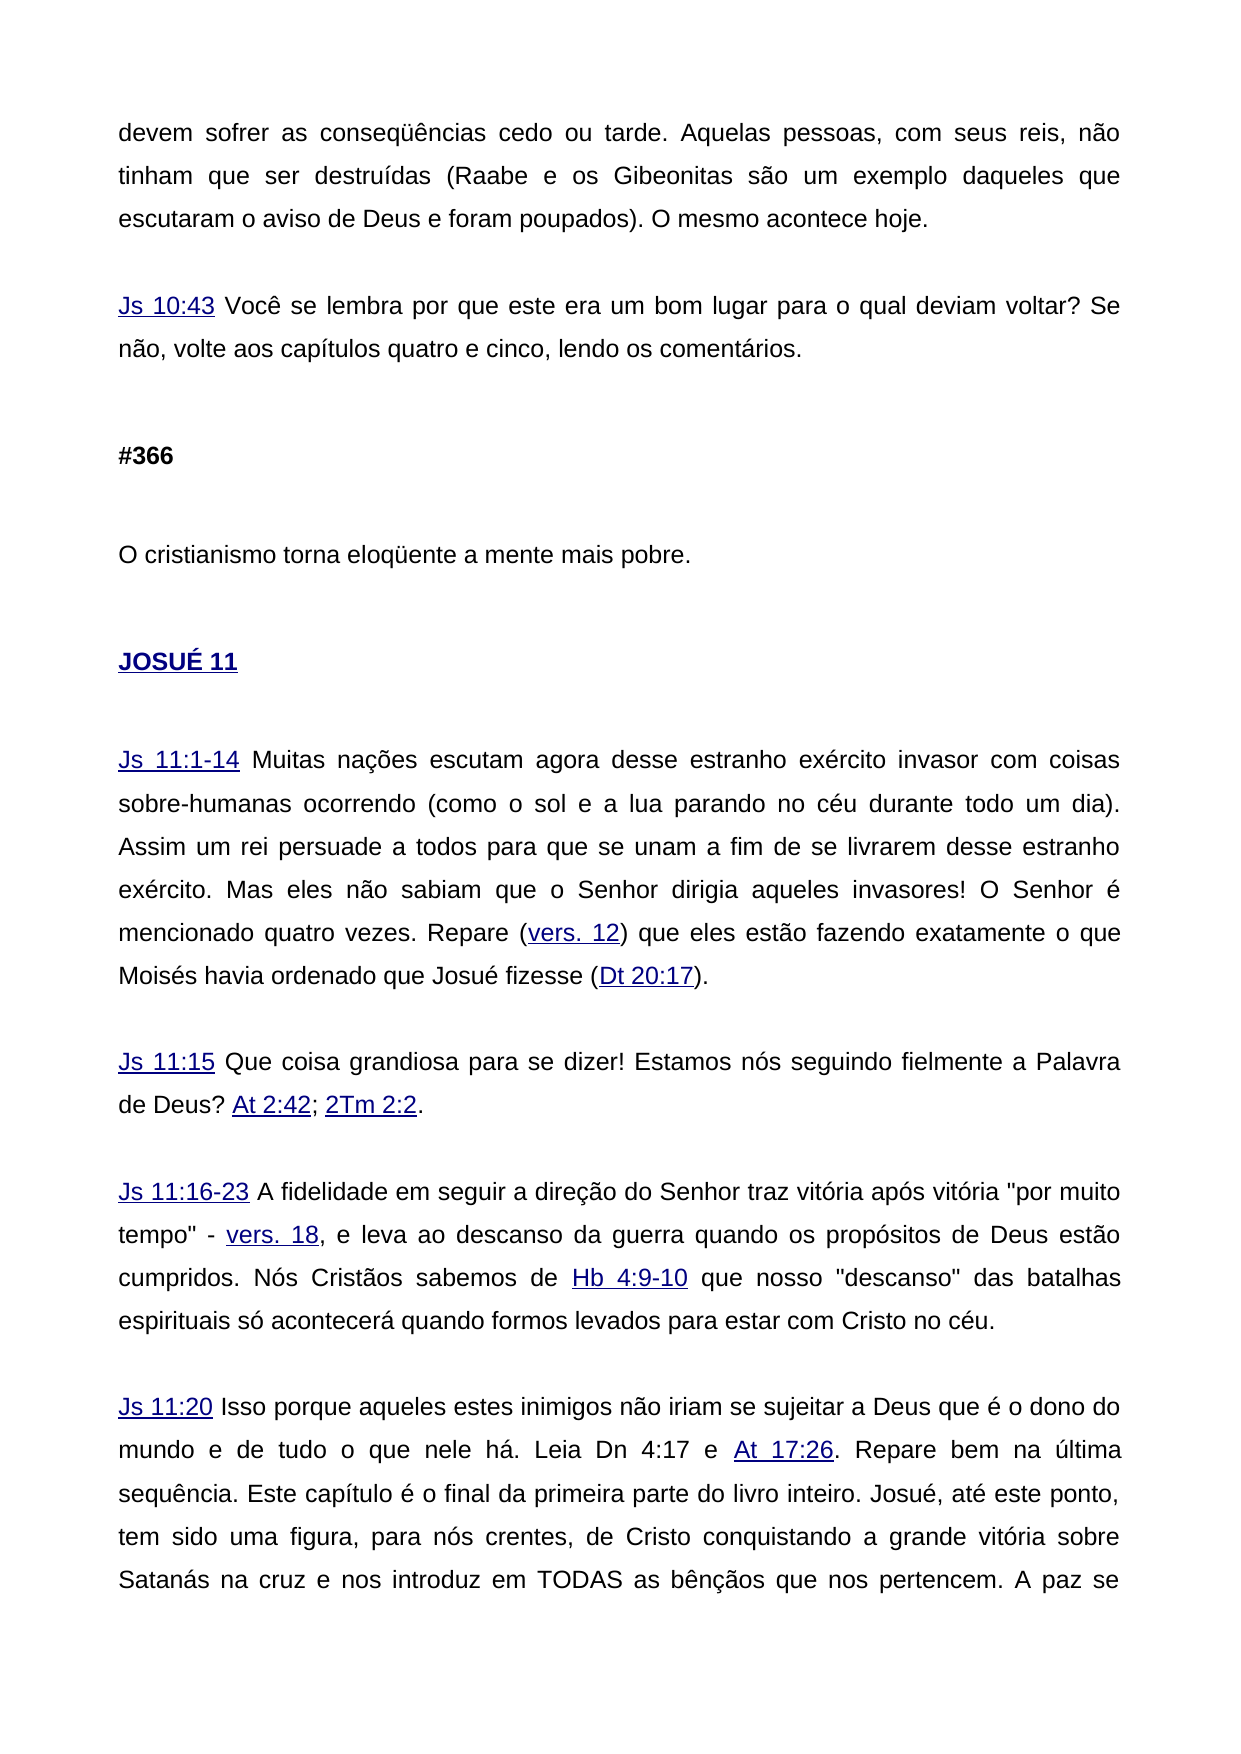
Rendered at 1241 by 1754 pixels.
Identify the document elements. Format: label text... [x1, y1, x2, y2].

subtitle #366 [118, 441, 1122, 469]
text Js 10:43 Você se lembra por que este era um bom lugar para o qual deviam voltar? Se não, volte aos capítulos quatro e cinco, lendo os comentários. [118, 291, 1122, 362]
text devem sofrer as conseqüências cedo ou tarde. Aquelas pessoas, com seus reis, não tinham que ser destruídas (Raabe e os Gibeonitas são um exemplo daqueles que escutaram o aviso de Deus e foram poupados). O mesmo acontece hoje. [118, 118, 1122, 233]
text Js 11:15 Que coisa grandiosa para se dizer! Estamos nós seguindo fielmente a Palavra de Deus? At 2:42; 2Tm 2:2. [118, 1047, 1122, 1119]
text Js 11:20 Isso porque aqueles estes inimigos não iriam se sujeitar a Deus que é o dono do mundo e de tudo o que nele há. Leia Dn 4:17 e At 17:26. Repare bem na última sequência. Este capítulo é o final da primeira parte do livro inteiro. Josué, até este ponto, tem sido uma figura, para nós crentes, de Cristo conquistando a grande vitória sobre Satanás na cruz e nos introduz em TODAS as bênçãos que nos pertencem. A paz se [118, 1392, 1122, 1593]
text Js 11:16-23 A fidelidade em seguir a direção do Senhor traz vitória após vitória "por muito tempo" - vers. 18, e leva ao descanso da guerra quando os propósitos de Deus estão cumpridos. Nós Cristãos sabemos de Hb 4:9-10 que nosso "descanso" das batalhas espirituais só acontecerá quando formos levados para estar com Cristo no céu. [118, 1177, 1122, 1335]
text O cristianismo torna eloqüente a mente mais pobre. [118, 539, 1122, 568]
text Js 11:1-14 Muitas nações escutam agora desse estranho exército invasor com coisas sobre-humanas ocorrendo (como o sol e a lua parando no céu durante todo um dia). Assim um rei persuade a todos para que se unam a fim de se livrarem desse estranho exército. Mas eles não sabiam que o Senhor dirigia aqueles invasores! O Senhor é mencionado quatro vezes. Repare (vers. 12) que eles estão fazendo exatamente o que Moisés havia ordenado que Josué fizesse (Dt 20:17). [118, 745, 1122, 990]
subtitle JOSUÉ 11 [118, 647, 1122, 675]
